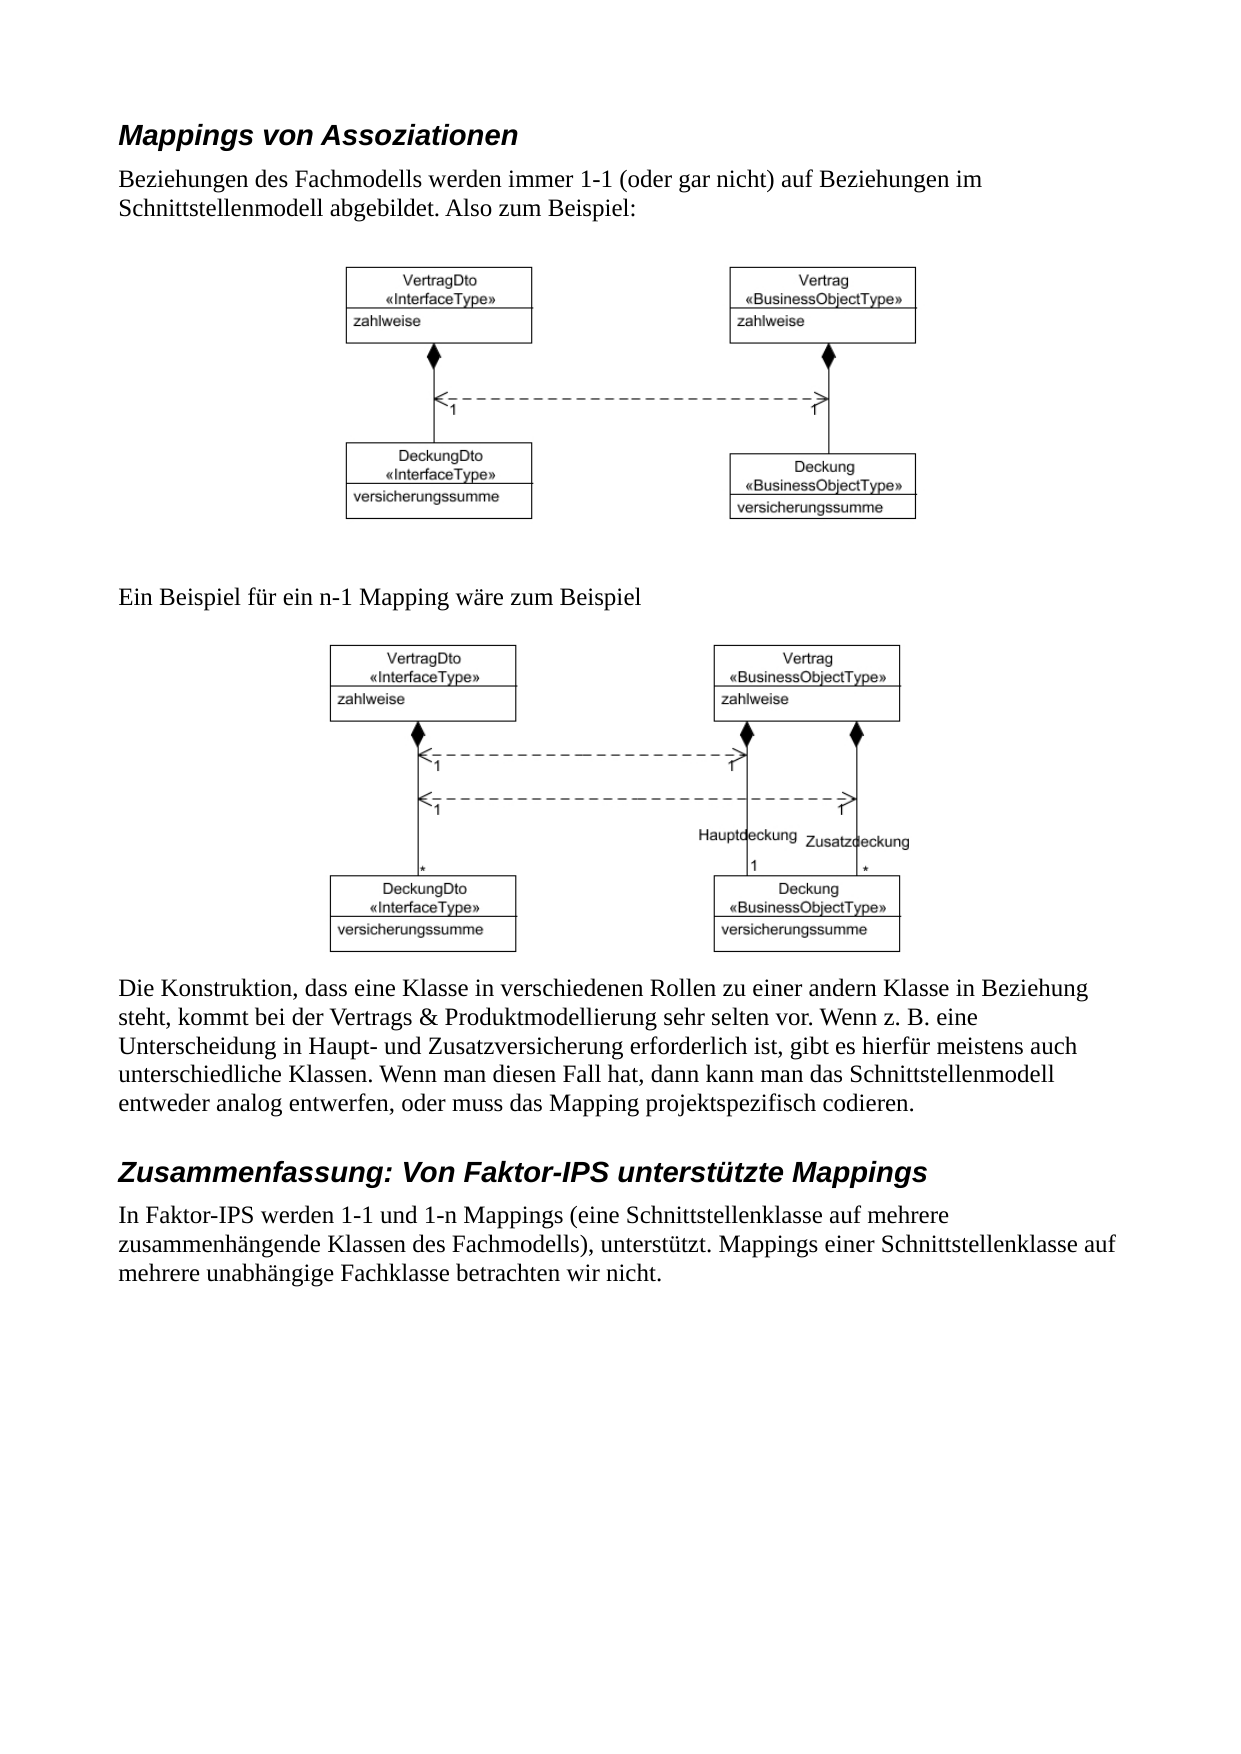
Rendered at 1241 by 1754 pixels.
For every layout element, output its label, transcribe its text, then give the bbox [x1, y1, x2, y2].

text Beziehungen des Fachmodells werden immer 1-1 (oder gar nicht) auf Beziehungen im Schnittstellenmodell abgebildet. Also zum Beispiel: [118, 164, 1122, 222]
text Die Konstruktion, dass eine Klasse in verschiedenen Rollen zu einer andern Klasse in Beziehung steht, kommt bei der Vertrags & Produktmodellierung sehr selten vor. Wenn z. B. eine Unterscheidung in Haupt- und Zusatzversicherung erforderlich ist, gibt es hierfür meistens auch unterschiedliche Klassen. Wenn man diesen Fall hat, dann kann man das Schnittstellenmodell entweder analog entwerfen, oder muss das Mapping projektspezifisch codieren. [118, 623, 1122, 1117]
text Ein Beispiel für ein n-1 Mapping wäre zum Beispiel [118, 582, 1122, 611]
picture [302, 234, 938, 541]
text In Faktor-IPS werden 1-1 und 1-n Mappings (eine Schnittstellenklasse auf mehrere zusammenhängende Klassen des Fachmodells), unterstützt. Mappings einer Schnittstellenklasse auf mehrere unabhängige Fachklasse betrachten wir nicht. [118, 1201, 1122, 1287]
subtitle Zusammenfassung: Von Faktor-IPS unterstützte Mappings [118, 1154, 1122, 1188]
subtitle Mappings von Assoziationen [118, 118, 1122, 152]
picture [308, 623, 932, 974]
